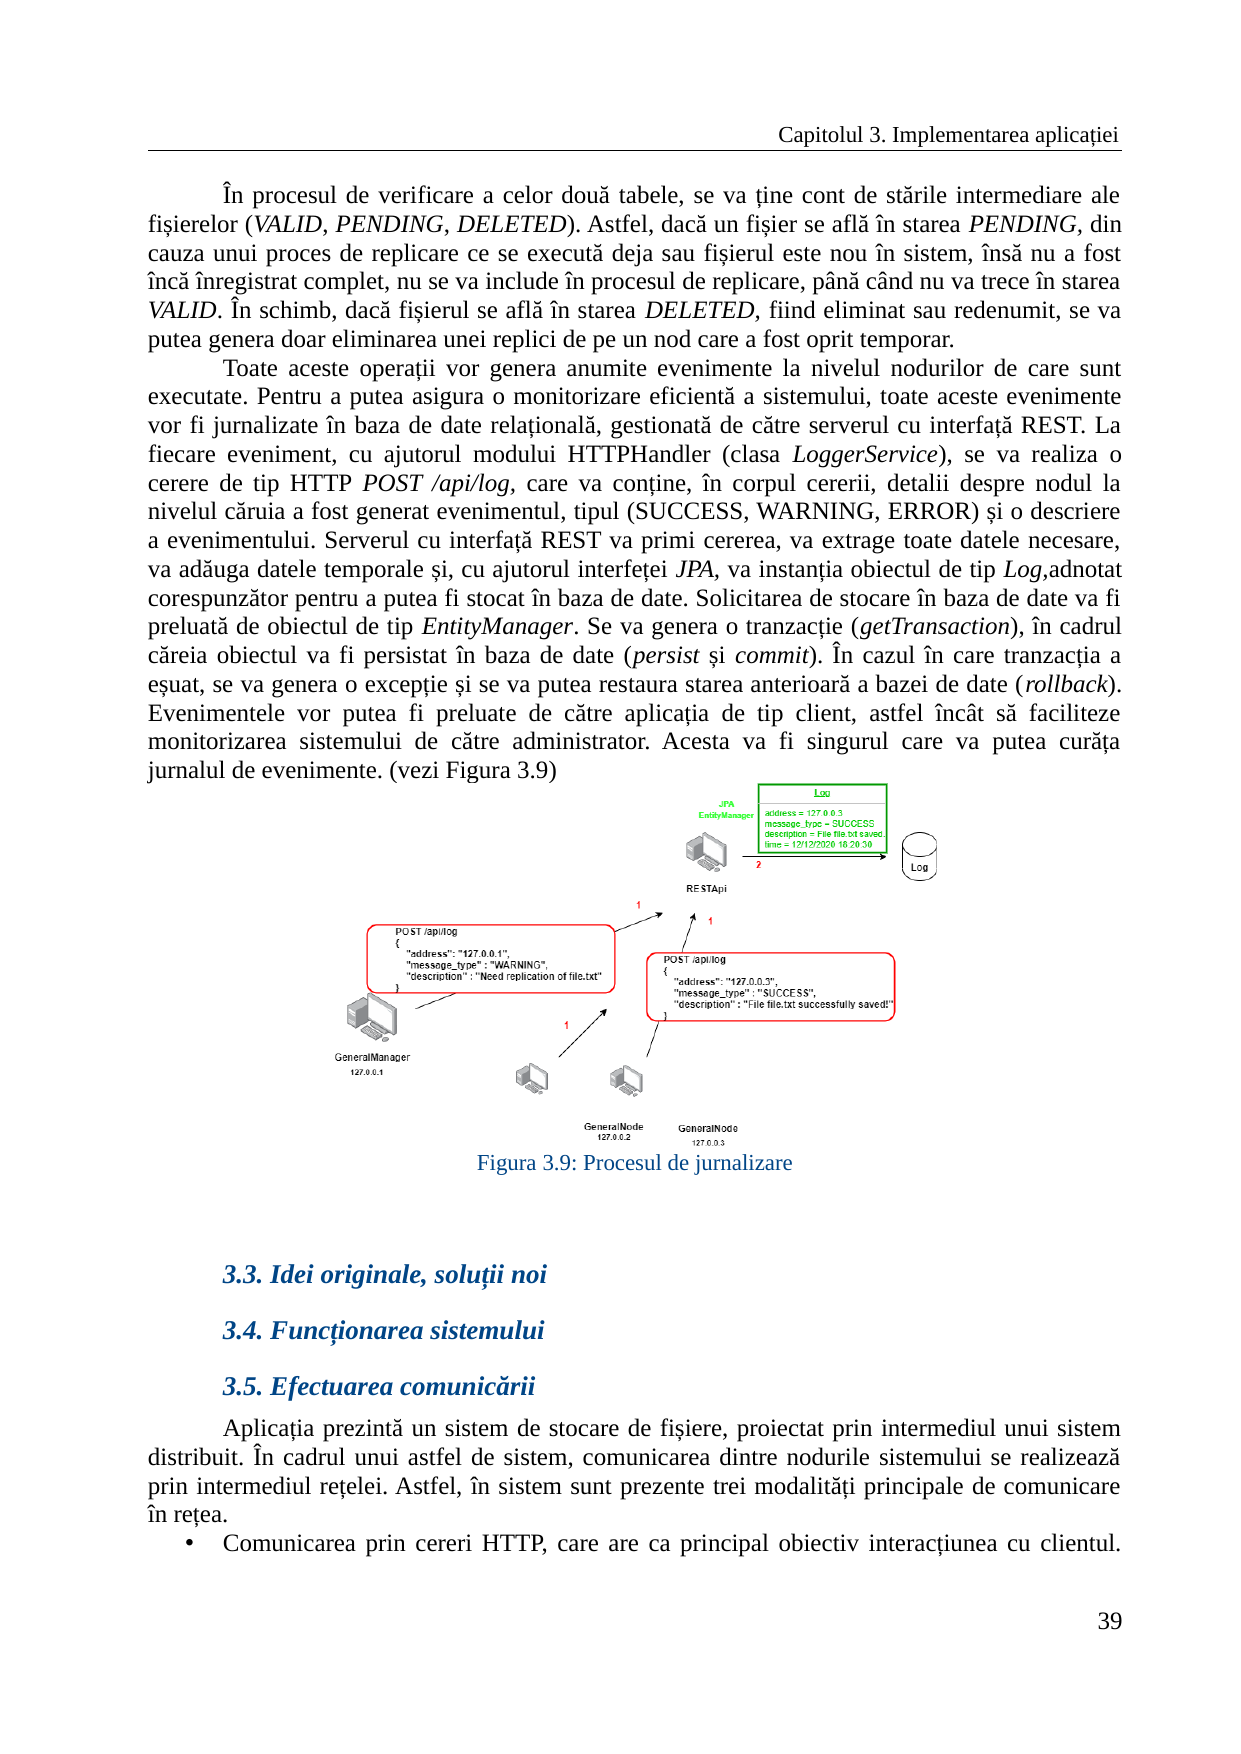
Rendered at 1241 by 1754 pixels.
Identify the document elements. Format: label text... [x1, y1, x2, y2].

subtitle Funcționarea sistemului [223, 1314, 1122, 1345]
text Figura 3.9: Procesul de jurnalizare [333, 1150, 937, 1176]
text Toate aceste operații vor genera anumite evenimente la nivelul nodurilor de care sunt executate. Pentru a putea asigura o monitorizare eficientă a sistemului, toate aceste evenimente vor fi jurnalizate în baza de date relațională, gestionată de către serverul cu interfață REST. La fiecare eveniment, cu ajutorul modului HTTPHandler (clasa LoggerService), se va realiza o cerere de tip HTTP POST /api/log, care va conține, în corpul cererii, detalii despre nodul la nivelul căruia a fost generat evenimentul, tipul (SUCCESS, WARNING, ERROR) și o descriere a evenimentului. Serverul cu interfață REST va primi cererea, va extrage toate datele necesare, va adăuga datele temporale și, cu ajutorul interfeței JPA, va instanția obiectul de tip Log,adnotat corespunzător pentru a putea fi stocat în baza de date. Solicitarea de stocare în baza de date va fi preluată de obiectul de tip EntityManager. Se va genera o tranzacție (getTransaction), în cadrul căreia obiectul va fi persistat în baza de date (persist și commit). În cazul în care tranzacția a eșuat, se va genera o excepție și se va putea restaura starea anterioară a bazei de date (rollback). Evenimentele vor putea fi preluate de către aplicația de tip client, astfel încât să faciliteze monitorizarea sistemului de către administrator. Acesta va fi singurul care va putea curăța jurnalul de evenimente. (vezi Figura 3.9) [148, 353, 1122, 784]
list Comunicarea prin cereri HTTP, care are ca principal obiectiv interacțiunea cu clientul. [185, 1528, 1122, 1557]
text Aplicația prezintă un sistem de stocare de fișiere, proiectat prin intermediul unui sistem distribuit. În cadrul unui astfel de sistem, comunicarea dintre nodurile sistemului se realizează prin intermediul rețelei. Astfel, în sistem sunt prezente trei modalități principale de comunicare în rețea. [148, 1413, 1122, 1528]
subtitle Efectuarea comunicării [223, 1370, 1122, 1401]
picture [332, 783, 937, 1150]
text În procesul de verificare a celor două tabele, se va ține cont de stările intermediare ale fișierelor (VALID, PENDING, DELETED). Astfel, dacă un fișier se află în starea PENDING, din cauza unui proces de replicare ce se execută deja sau fișierul este nou în sistem, însă nu a fost încă înregistrat complet, nu se va include în procesul de replicare, până când nu va trece în starea VALID. În schimb, dacă fișierul se află în starea DELETED, fiind eliminat sau redenumit, se va putea genera doar eliminarea unei replici de pe un nod care a fost oprit temporar. [148, 180, 1122, 353]
subtitle Idei originale, soluții noi [223, 1258, 1122, 1289]
